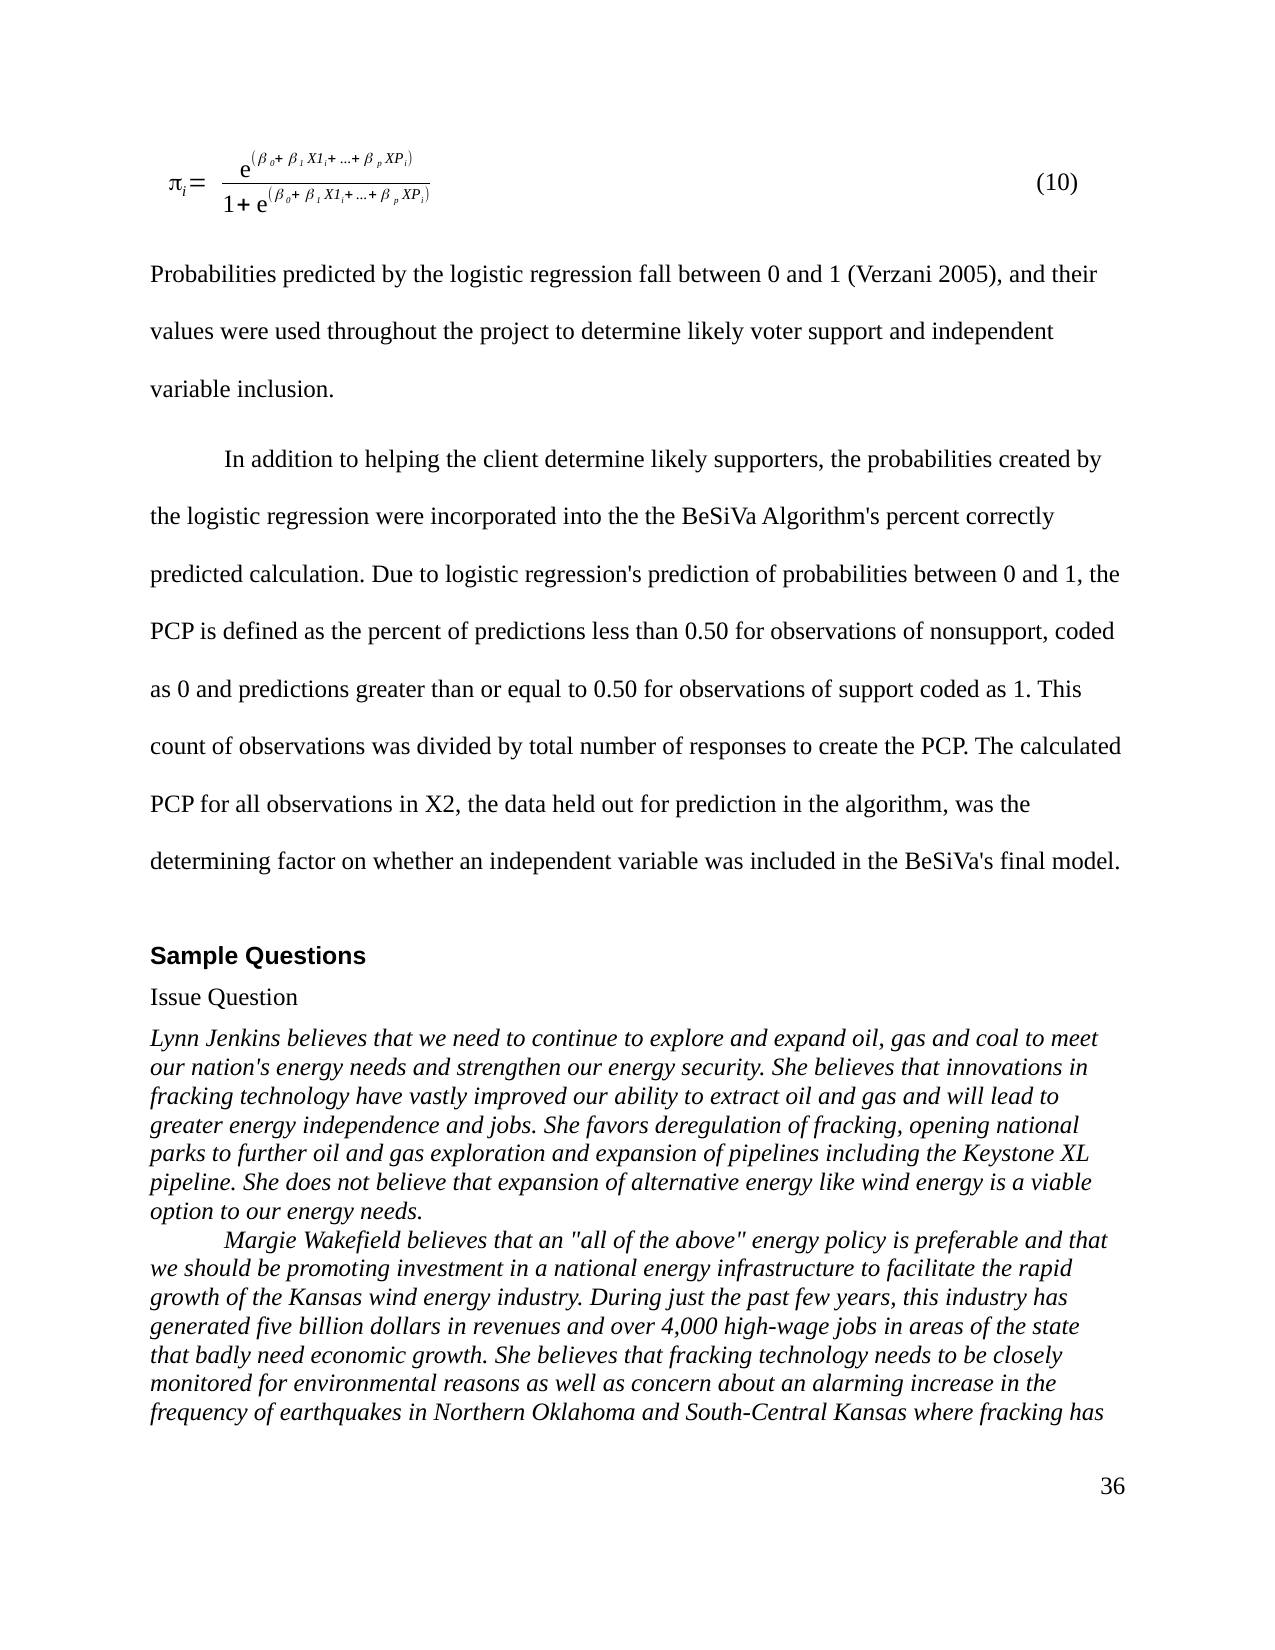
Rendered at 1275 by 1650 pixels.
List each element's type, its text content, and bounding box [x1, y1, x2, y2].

text In addition to helping the client determine likely supporters, the probabilities created by the logistic regression were incorporated into the the BeSiVa Algorithm's percent correctly predicted calculation. Due to logistic regression's prediction of probabilities between 0 and 1, the PCP is defined as the percent of predictions less than 0.50 for observations of nonsupport, coded as 0 and predictions greater than or equal to 0.50 for observations of support coded as 1. This count of observations was divided by total number of responses to create the PCP. The calculated PCP for all observations in X2, the data held out for prediction in the algorithm, was the determining factor on whether an independent variable was included in the BeSiVa's final model. [150, 444, 1125, 875]
text Margie Wakefield believes that an "all of the above" energy policy is preferable and that we should be promoting investment in a national energy infrastructure to facilitate the rapid growth of the Kansas wind energy industry. During just the past few years, this industry has generated five billion dollars in revenues and over 4,000 high-wage jobs in areas of the state that badly need economic growth. She believes that fracking technology needs to be closely monitored for environmental reasons as well as concern about an alarming increase in the frequency of earthquakes in Northern Oklahoma and South-Central Kansas where fracking has [150, 1225, 1125, 1426]
text Issue Question [150, 982, 1125, 1011]
text (10) [150, 150, 1125, 217]
text Probabilities predicted by the logistic regression fall between 0 and 1 (Verzani 2005), and their values were used throughout the project to determine likely voter support and independent variable inclusion. [150, 259, 1125, 402]
text Lynn Jenkins believes that we need to continue to explore and expand oil, gas and coal to meet our nation's energy needs and strengthen our energy security. She believes that innovations in fracking technology have vastly improved our ability to extract oil and gas and will lead to greater energy independence and jobs. She favors deregulation of fracking, opening national parks to further oil and gas exploration and expansion of pipelines including the Keystone XL pipeline. She does not believe that expansion of alternative energy like wind energy is a viable option to our energy needs. [150, 1023, 1125, 1225]
subtitle Sample Questions [150, 941, 1125, 970]
